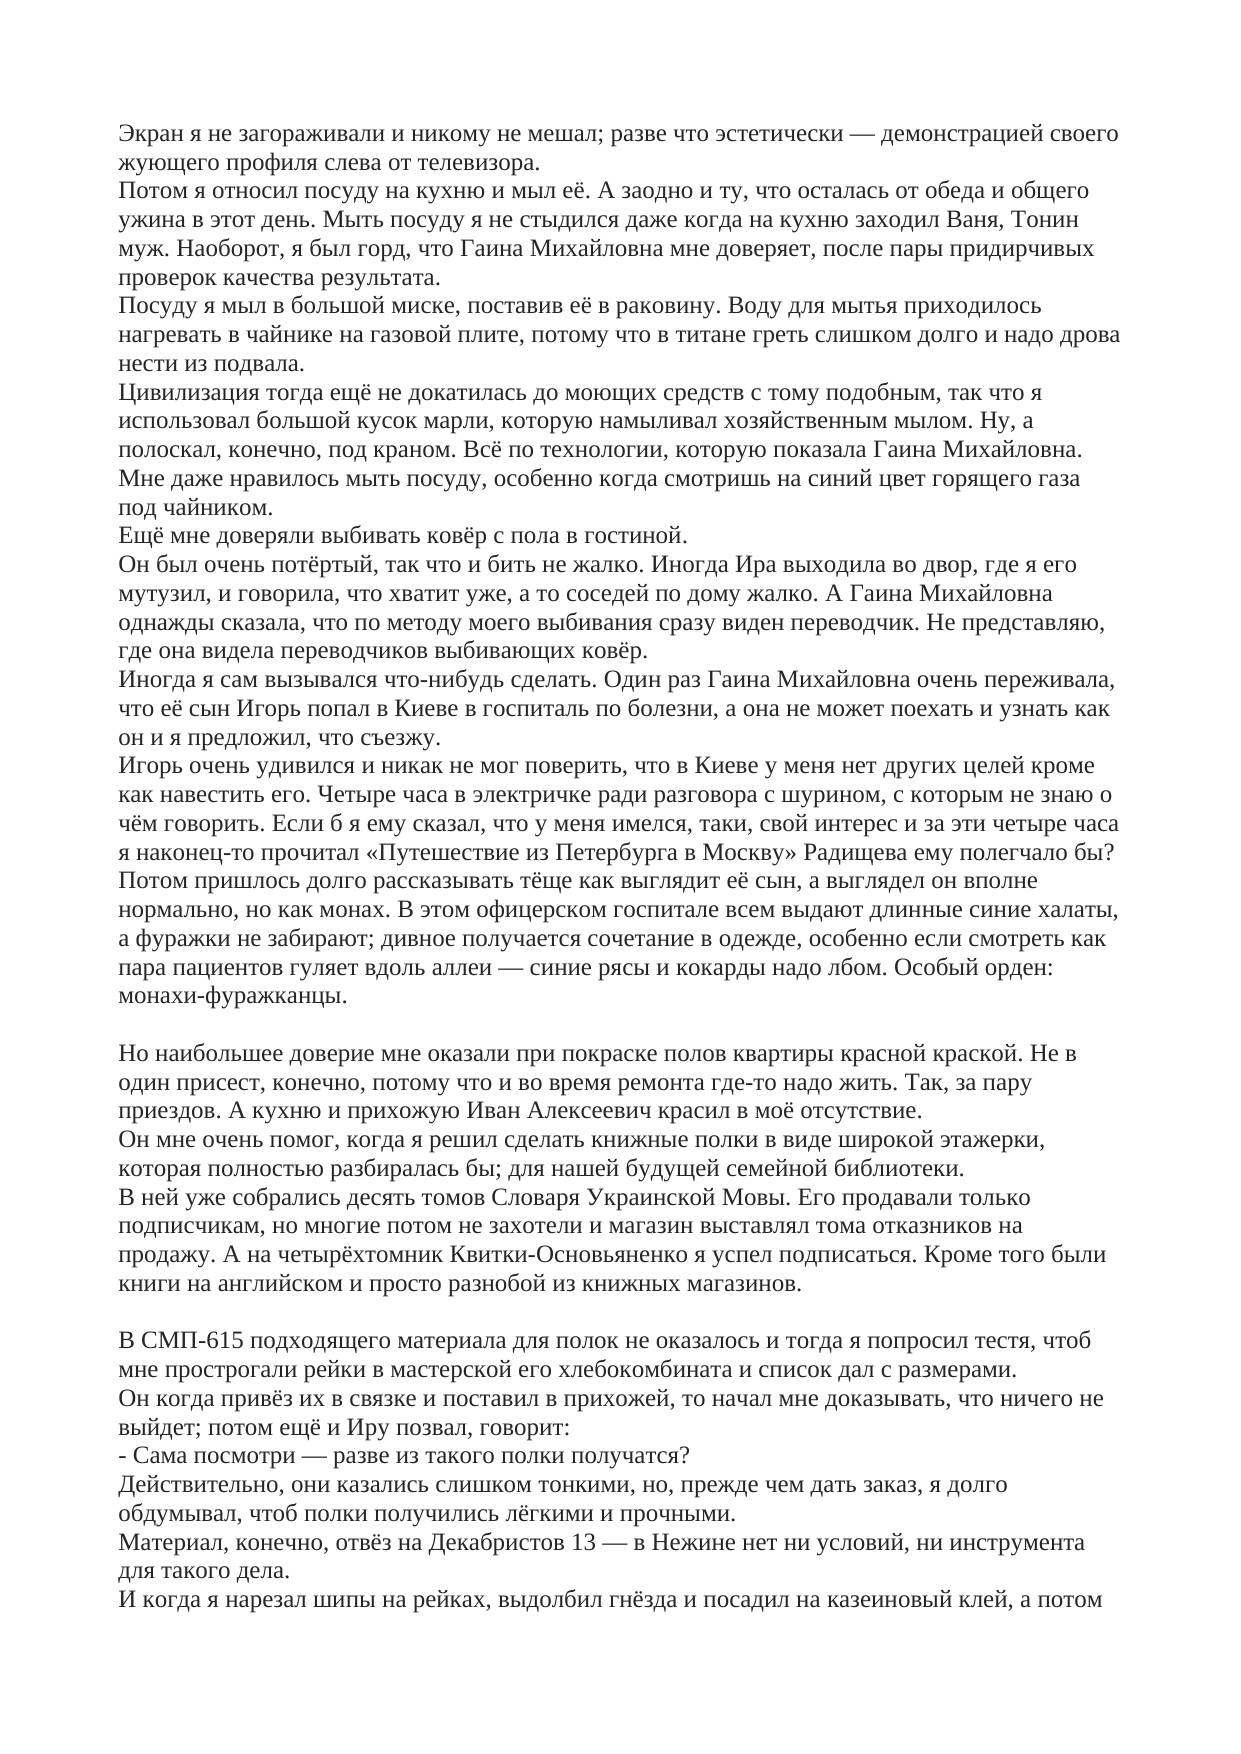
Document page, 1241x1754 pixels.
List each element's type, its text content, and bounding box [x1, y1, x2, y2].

text Мне даже нравилось мыть посуду, особенно когда смотришь на синий цвет горящего газа под чайником. [118, 463, 1122, 521]
text Ещё мне доверяли выбивать ковёр с пола в гостиной. [118, 521, 1122, 549]
text Иногда я сам вызывался что-нибудь сделать. Один раз Гаина Михайловна очень переживала, что её сын Игорь попал в Киеве в госпиталь по болезни, а она не может поехать и узнать как он и я предложил, что съезжу. [118, 664, 1122, 751]
text - Сама посмотри — разве из такого полки получатся? [118, 1441, 1122, 1469]
text Посуду я мыл в большой миске, поставив её в раковину. Воду для мытья приходилось нагревать в чайнике на газовой плите, потому что в титане греть слишком долго и надо дрова нести из подвала. [118, 291, 1122, 377]
text В ней уже собрались десять томов Словаря Украинской Мовы. Его продавали только подписчикам, но многие потом не захотели и магазин выставлял тома отказников на продажу. А на четырёхтомник Квитки-Основьяненко я успел подписаться. Кроме того были книги на английском и просто разнобой из книжных магазинов. [118, 1182, 1122, 1297]
text Экран я не загораживали и никому не мешал; разве что эстетически — демонстрацией своего жующего профиля слева от телевизора. [118, 118, 1122, 176]
text Потом пришлось долго рассказывать тёще как выглядит её сын, а выглядел он вполне нормально, но как монах. В этом офицерском госпитале всем выдают длинные синие халаты, а фуражки не забирают; дивное получается сочетание в одежде, особенно если смотреть как пара пациентов гуляет вдоль аллеи — синие рясы и кокарды надо лбом. Особый орден: монахи-фуражканцы. [118, 866, 1122, 1009]
text И когда я нарезал шипы на рейках, выдолбил гнёзда и посадил на казеиновый клей, а потом [118, 1584, 1122, 1613]
text Цивилизация тогда ещё не докатилась до моющих средств с тому подобным, так что я использовал большой кусок марли, которую намыливал хозяйственным мылом. Ну, а полоскал, конечно, под краном. Всё по технологии, которую показала Гаина Михайловна. [118, 377, 1122, 463]
text В СМП-615 подходящего материала для полок не оказалось и тогда я попросил тестя, чтоб мне прострогали рейки в мастерской его хлебокомбината и список дал с размерами. [118, 1326, 1122, 1383]
text Он мне очень помог, когда я решил сделать книжные полки в виде широкой этажерки, которая полностью разбиралась бы; для нашей будущей семейной библиотеки. [118, 1124, 1122, 1182]
text Игорь очень удивился и никак не мог поверить, что в Киеве у меня нет других целей кроме как навестить его. Четыре часа в электричке ради разговора с шурином, с которым не знаю о чём говорить. Если б я ему сказал, что у меня имелся, таки, свой интерес и за эти четыре часа я наконец-то прочитал «Путешествие из Петербурга в Москву» Радищева ему полегчало бы? [118, 751, 1122, 866]
text Но наибольшее доверие мне оказали при покраске полов квартиры красной краской. Не в один присест, конечно, потому что и во время ремонта где-то надо жить. Так, за пару приездов. А кухню и прихожую Иван Алексеевич красил в моё отсутствие. [118, 1038, 1122, 1124]
text Он когда привёз их в связке и поставил в прихожей, то начал мне доказывать, что ничего не выйдет; потом ещё и Иру позвал, говорит: [118, 1383, 1122, 1441]
text Потом я относил посуду на кухню и мыл её. А заодно и ту, что осталась от обеда и общего ужина в этот день. Мыть посуду я не стыдился даже когда на кухню заходил Ваня, Тонин муж. Наоборот, я был горд, что Гаина Михайловна мне доверяет, после пары придирчивых проверок качества результата. [118, 176, 1122, 291]
text Он был очень потёртый, так что и бить не жалко. Иногда Ира выходила во двор, где я его мутузил, и говорила, что хватит уже, а то соседей по дому жалко. А Гаина Михайловна однажды сказала, что по методу моего выбивания сразу виден переводчик. Не представляю, где она видела переводчиков выбивающих ковёр. [118, 549, 1122, 664]
text Материал, конечно, отвёз на Декабристов 13 — в Нежине нет ни условий, ни инструмента для такого дела. [118, 1527, 1122, 1584]
text Действительно, они казались слишком тонкими, но, прежде чем дать заказ, я долго обдумывал, чтоб полки получились лёгкими и прочными. [118, 1469, 1122, 1527]
